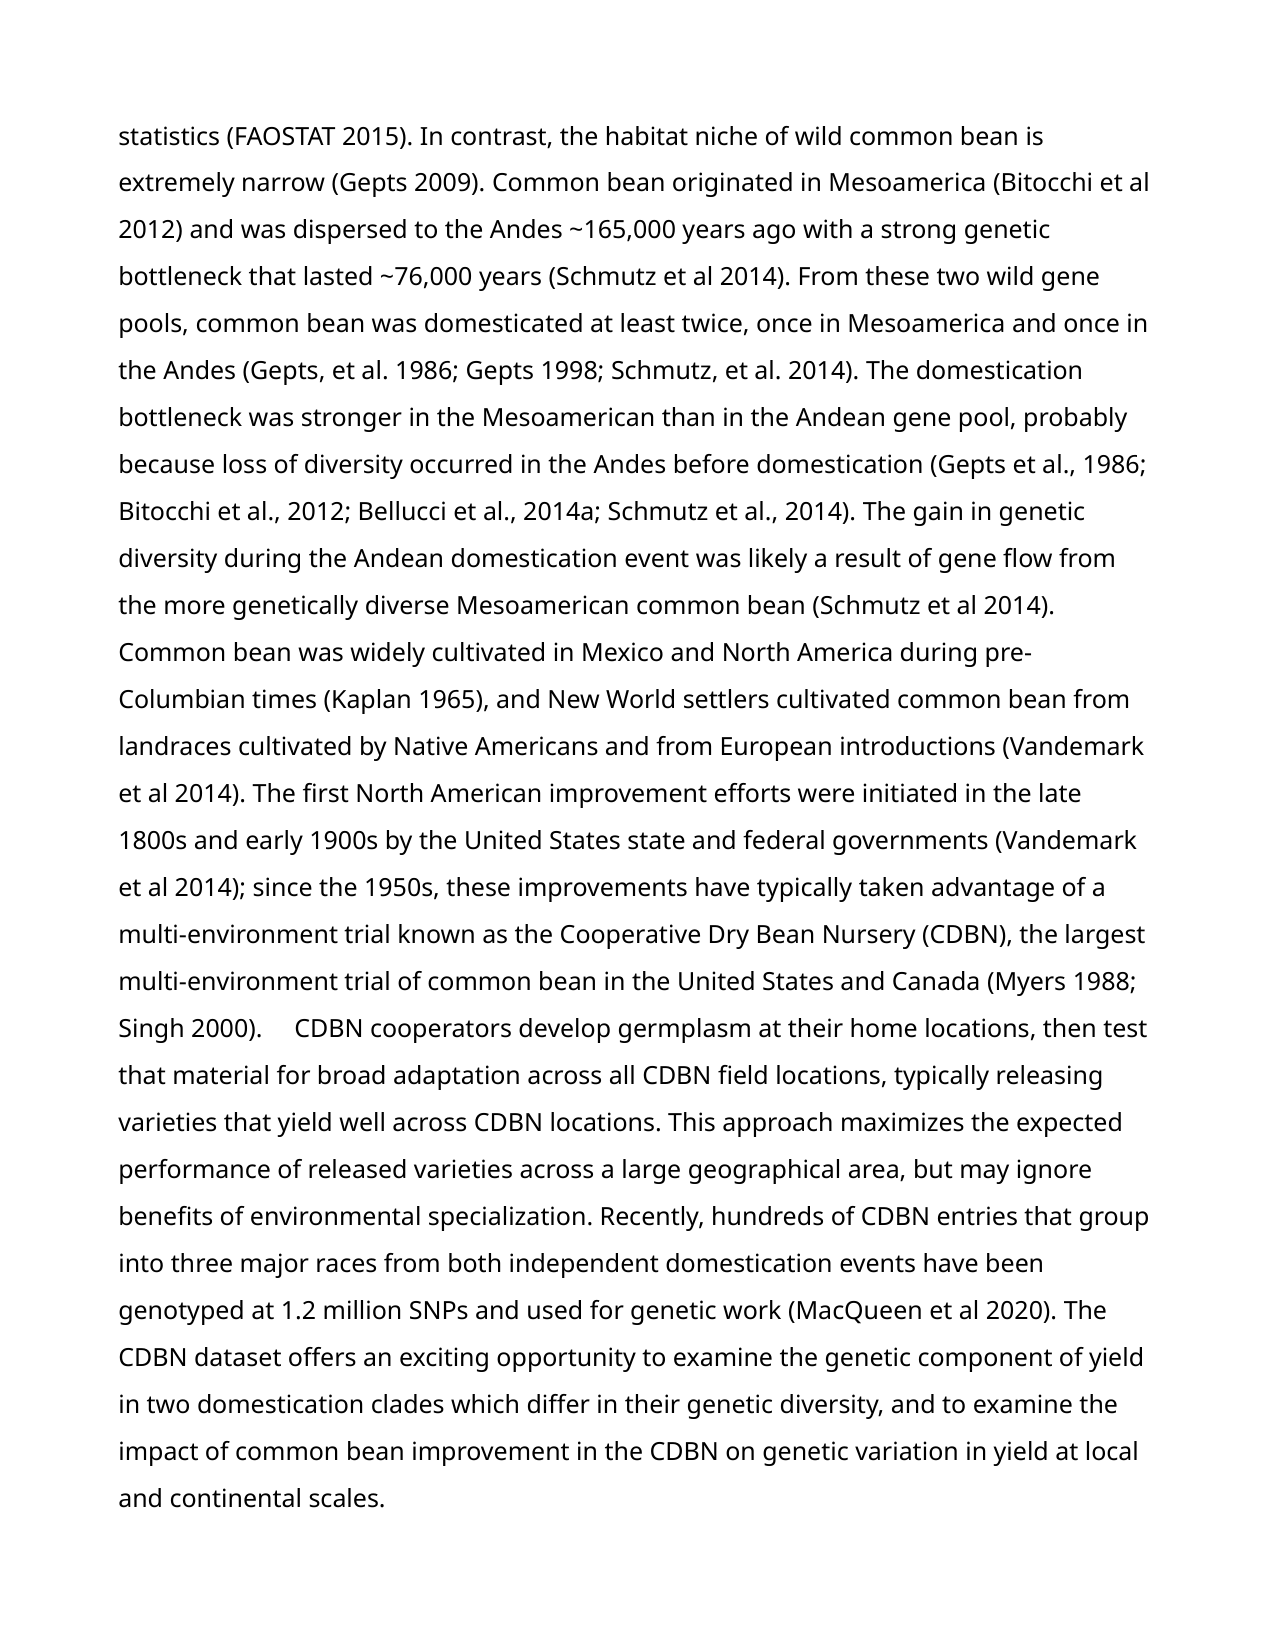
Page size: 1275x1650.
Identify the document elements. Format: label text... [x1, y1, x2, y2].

text statistics (FAOSTAT 2015). In contrast, the habitat niche of wild common bean is extremely narrow (Gepts 2009). Common bean originated in Mesoamerica (Bitocchi et al 2012) and was dispersed to the Andes ~165,000 years ago with a strong genetic bottleneck that lasted ~76,000 years (Schmutz et al 2014). From these two wild gene pools, common bean was domesticated at least twice, once in Mesoamerica and once in the Andes (Gepts, et al. 1986; Gepts 1998; Schmutz, et al. 2014). The domestication bottleneck was stronger in the Mesoamerican than in the Andean gene pool, probably because loss of diversity occurred in the Andes before domestication (Gepts et al., 1986; Bitocchi et al., 2012; Bellucci et al., 2014a; Schmutz et al., 2014). The gain in genetic diversity during the Andean domestication event was likely a result of gene flow from the more genetically diverse Mesoamerican common bean (Schmutz et al 2014). Common bean was widely cultivated in Mexico and North America during pre-Columbian times (Kaplan 1965), and New World settlers cultivated common bean from landraces cultivated by Native Americans and from European introductions (Vandemark et al 2014). The first North American improvement efforts were initiated in the late 1800s and early 1900s by the United States state and federal governments (Vandemark et al 2014); since the 1950s, these improvements have typically taken advantage of a multi-environment trial known as the Cooperative Dry Bean Nursery (CDBN), the largest multi-environment trial of common bean in the United States and Canada (Myers 1988; Singh 2000). CDBN cooperators develop germplasm at their home locations, then test that material for broad adaptation across all CDBN field locations, typically releasing varieties that yield well across CDBN locations. This approach maximizes the expected performance of released varieties across a large geographical area, but may ignore benefits of environmental specialization. Recently, hundreds of CDBN entries that group into three major races from both independent domestication events have been genotyped at 1.2 million SNPs and used for genetic work (MacQueen et al 2020). The CDBN dataset offers an exciting opportunity to examine the genetic component of yield in two domestication clades which differ in their genetic diversity, and to examine the impact of common bean improvement in the CDBN on genetic variation in yield at local and continental scales. [118, 118, 1157, 1514]
